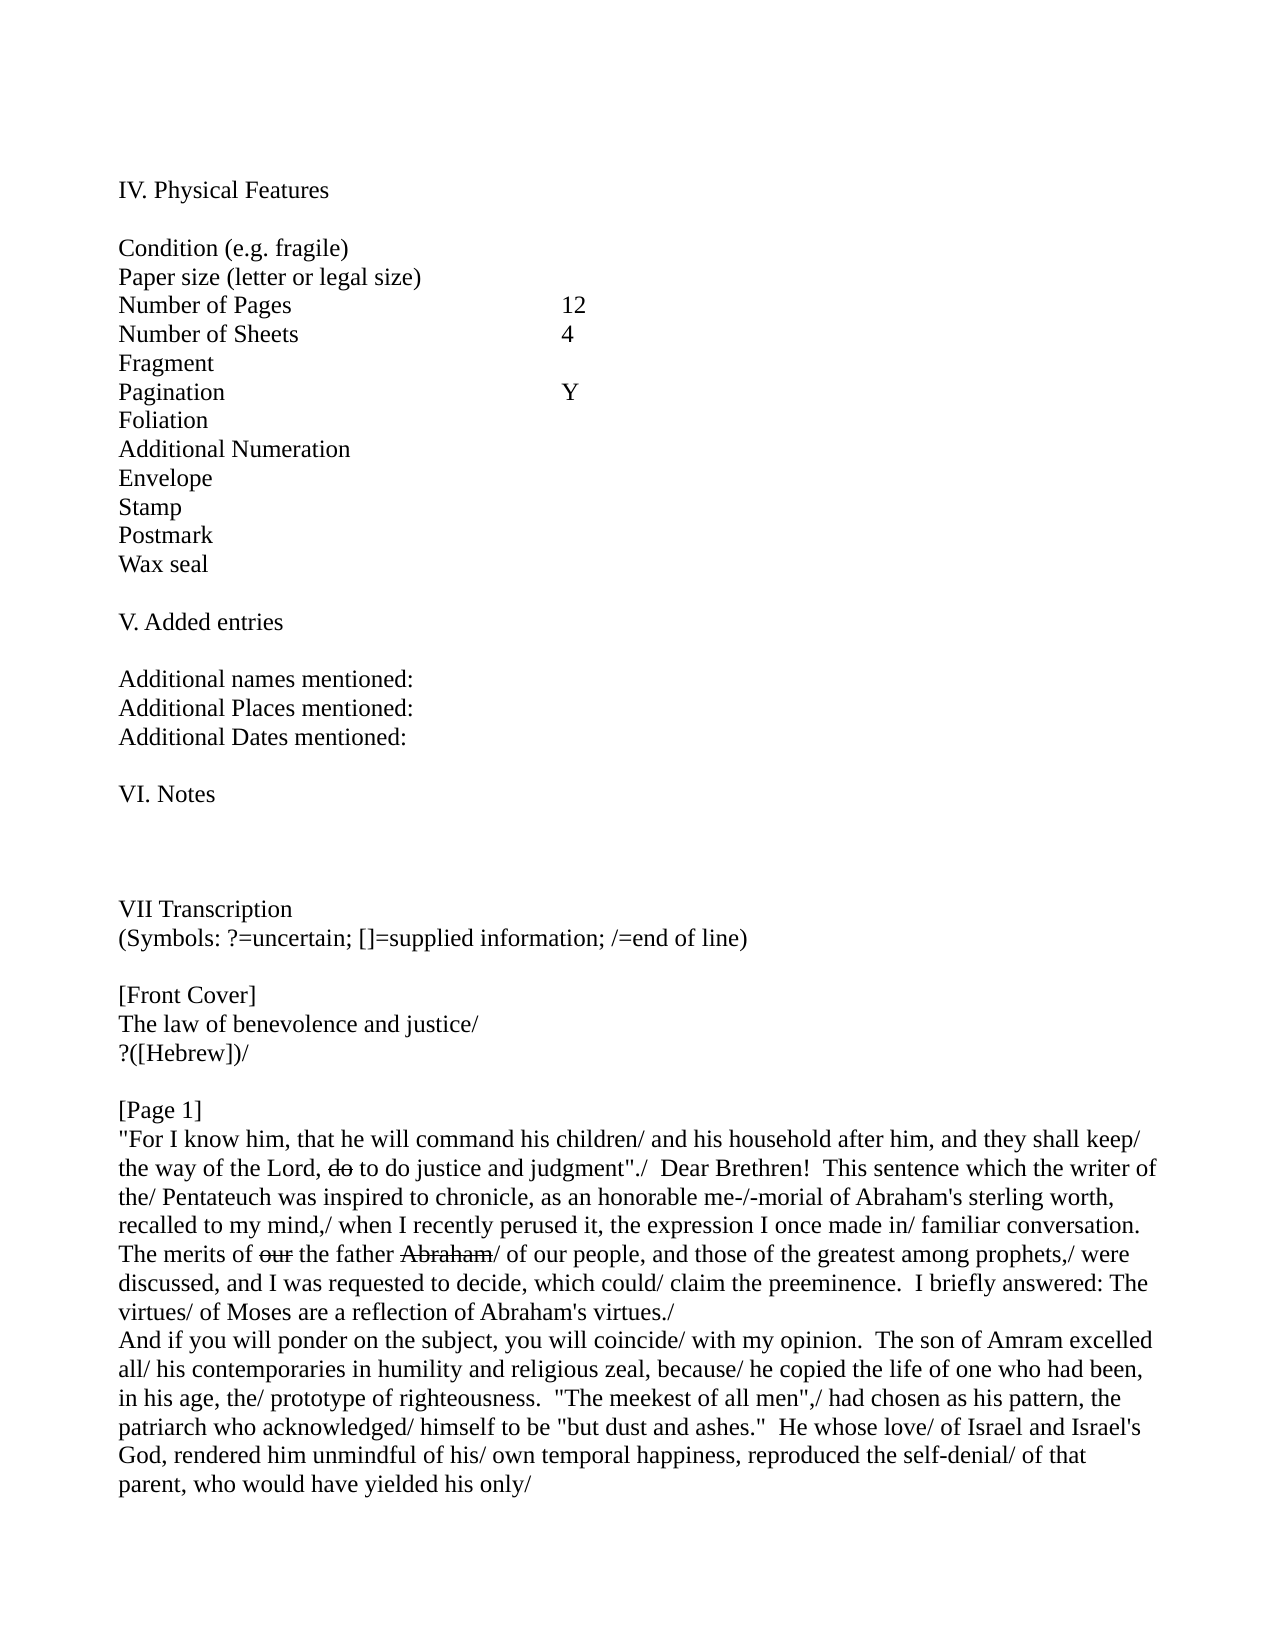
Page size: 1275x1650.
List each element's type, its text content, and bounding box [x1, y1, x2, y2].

text [Page 1] [118, 1096, 1157, 1124]
text Number of Sheets 4 [118, 319, 1157, 348]
text Number of Pages 12 [118, 291, 1157, 319]
text Postma rk [118, 521, 1157, 549]
text V. Added entries [118, 607, 1157, 636]
text "For I know him, that he will command his children/ and his household after him, and they shall keep/ the way of the Lord, do to do justice and judgment"./ Dear Brethren! This sentence which the writer of the/ Pentateuch was inspired to chronicle, as an honorable me-/-morial of Abraham's sterling worth, recalled to my mind,/ when I recently perused it, the expression I once made in/ familiar conversation. The merits of our the father Abraham/ of our people, and those of the greatest among prophets,/ were discussed, and I was requested to decide, which could/ claim the preeminence. I briefly answered: The virtues/ of Moses are a reflection of Abraham's virtues./ [118, 1124, 1157, 1326]
text VI. Notes [118, 779, 1157, 808]
text IV. Physical Features [118, 176, 1157, 204]
text Envelope [118, 463, 1157, 492]
text Additional Places mentioned: [118, 693, 1157, 722]
text Wax seal [118, 549, 1157, 578]
text Condition (e.g. fragile) [118, 233, 1157, 262]
text And if you will ponder on the subject, you will coincide/ with my opinion. The son of Amram excelled all/ his contemporaries in humility and religious zeal, because/ he copied the life of one who had been, in his age, the/ prototype of righteousness. "The meekest of all men",/ had chosen as his pattern, the patriarch who acknowledged/ himself to be "but dust and ashes." He whose love/ of Israel and Israel's God, rendered him unmindful of his/ own temporal happiness, reproduced the self-denial/ of that parent, who would have yielded his only/ [118, 1326, 1157, 1498]
text Paper size (letter or legal size) [118, 262, 1157, 291]
text Fragment [118, 348, 1157, 377]
text Stamp [118, 492, 1157, 521]
text Pagination Y [118, 377, 1157, 406]
text [Front Cover] [118, 981, 1157, 1009]
text VII Transcription [118, 894, 1157, 923]
text Additional Dates mentioned: [118, 722, 1157, 751]
text Foliation [118, 406, 1157, 434]
text Additional names mentioned: [118, 664, 1157, 693]
text The law of benevolence and justice/ [118, 1009, 1157, 1038]
text (Symbols: ?=uncertain; []=supplied information; /=end of line) [118, 923, 1157, 952]
text Additional Numeration [118, 434, 1157, 463]
text ?([Hebrew])/ [118, 1038, 1157, 1067]
